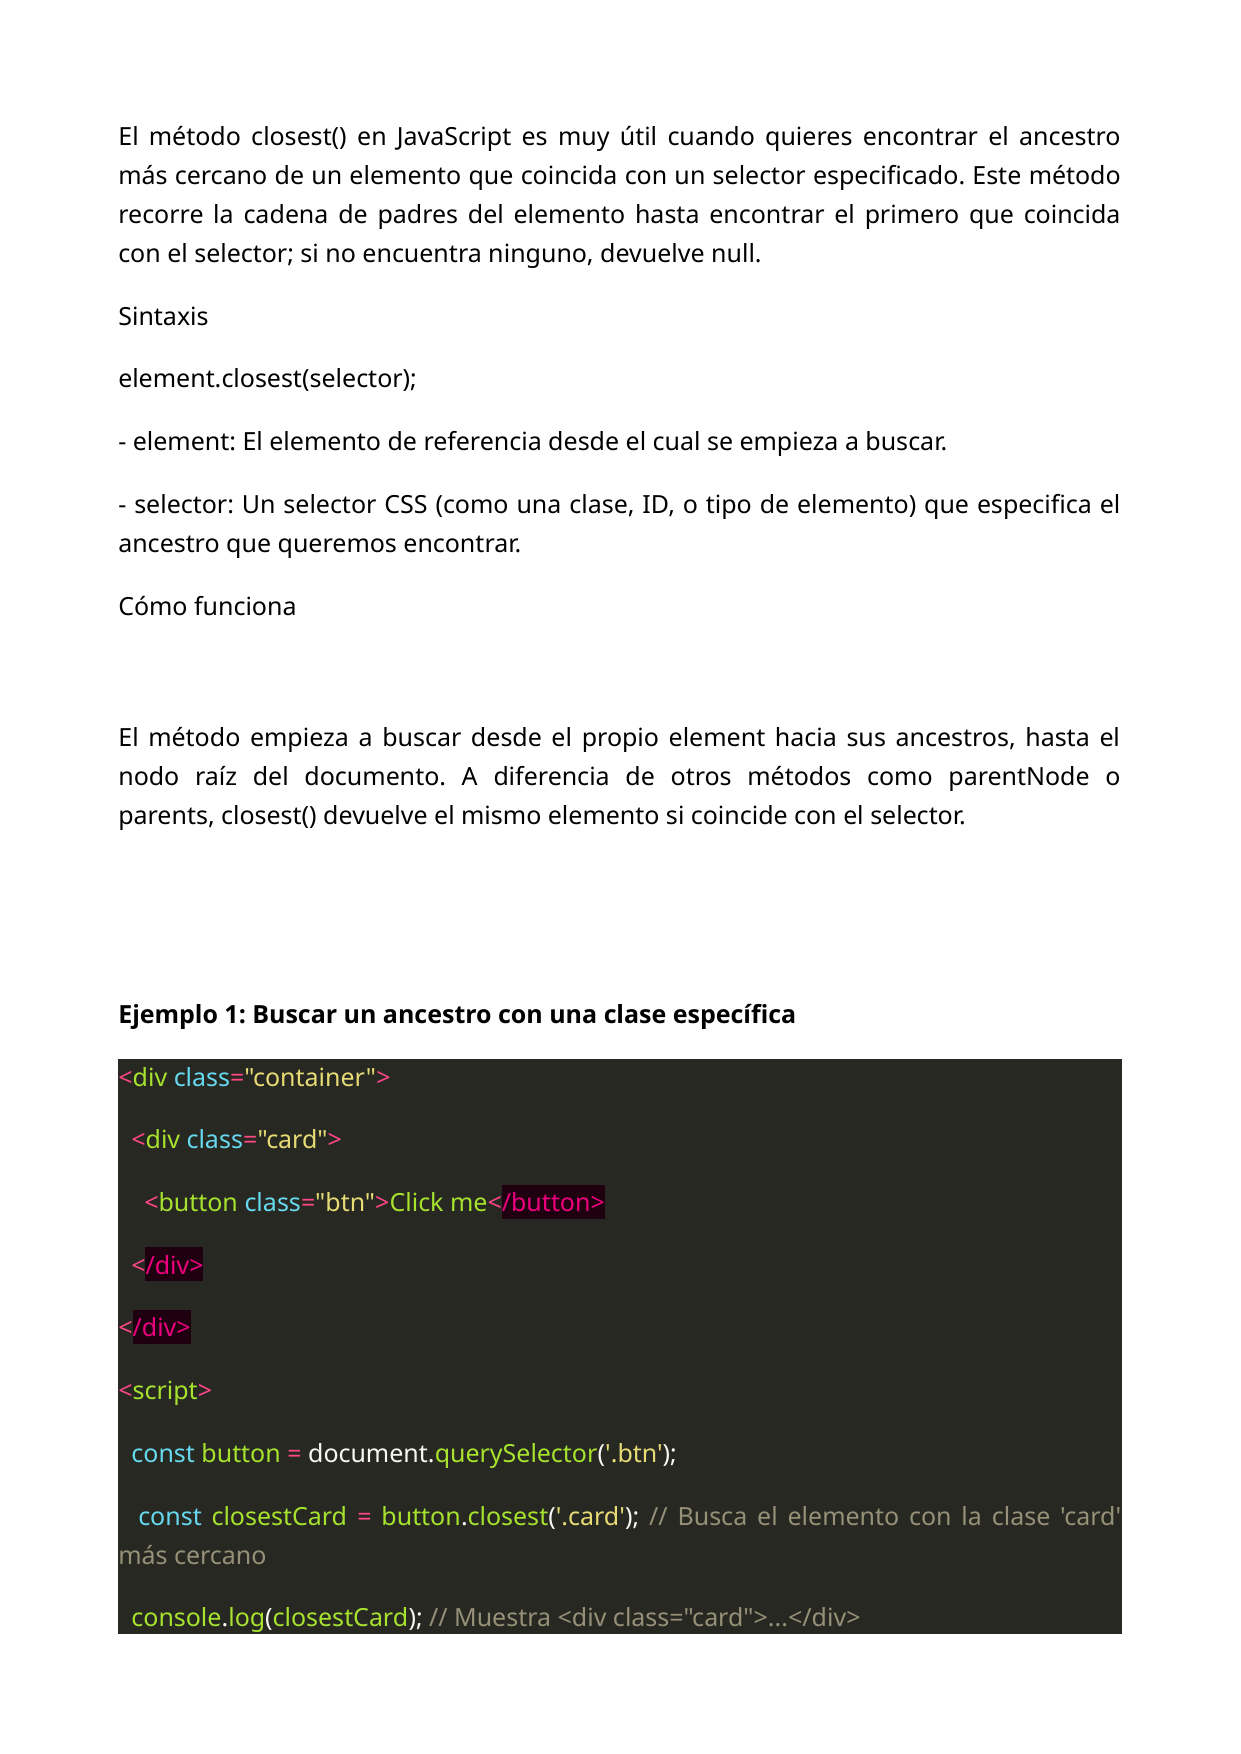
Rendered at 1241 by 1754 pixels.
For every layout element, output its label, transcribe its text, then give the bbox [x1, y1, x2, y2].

text Cómo funciona [118, 588, 1122, 622]
text const closestCard = button.closest('.card'); // Busca el elemento con la clase 'card' más cercano [118, 1498, 1122, 1571]
text <script> [118, 1373, 1122, 1407]
text Sintaxis [118, 298, 1122, 332]
text <div class="container"> [118, 1059, 1122, 1093]
text <button class="btn">Click me</button> [118, 1184, 1122, 1219]
text const button = document.querySelector('.btn'); [118, 1435, 1122, 1469]
text element.closest(selector); [118, 361, 1122, 395]
text </div> [118, 1310, 1122, 1344]
text <div class="card"> [118, 1122, 1122, 1156]
text - element: El elemento de referencia desde el cual se empieza a buscar. [118, 424, 1122, 458]
text Ejemplo 1: Buscar un ancestro con una clase específica [118, 996, 1122, 1031]
text El método empieza a buscar desde el propio element hacia sus ancestros, hasta el nodo raíz del documento. A diferencia de otros métodos como parentNode o parents, closest() devuelve el mismo elemento si coincide con el selector. [118, 719, 1122, 832]
text - selector: Un selector CSS (como una clase, ID, o tipo de elemento) que especifica el ancestro que queremos encontrar. [118, 486, 1122, 560]
text console.log(closestCard); // Muestra <div class="card">...</div> [118, 1600, 1122, 1634]
text El método closest() en JavaScript es muy útil cuando quieres encontrar el ancestro más cercano de un elemento que coincida con un selector especificado. Este método recorre la cadena de padres del elemento hasta encontrar el primero que coincida con el selector; si no encuentra ninguno, devuelve null. [118, 118, 1122, 270]
text </div> [118, 1247, 1122, 1281]
